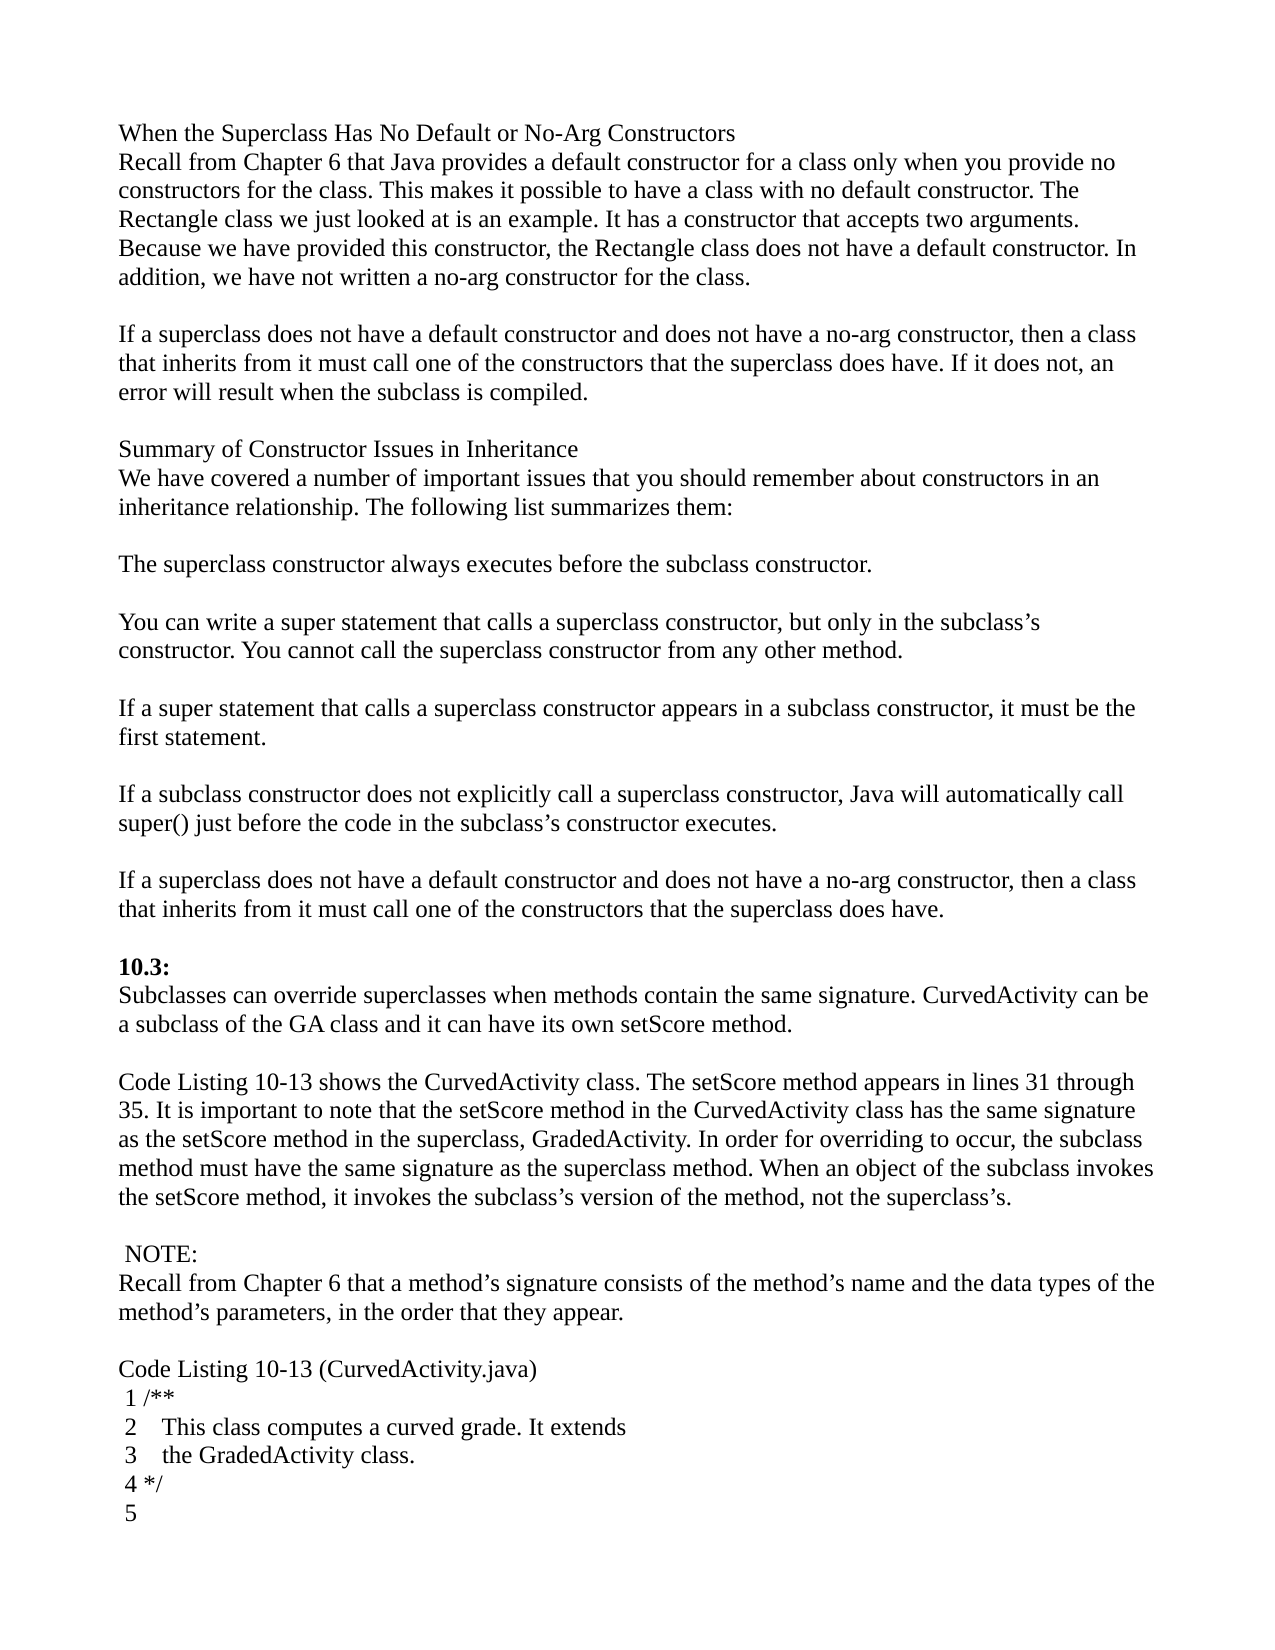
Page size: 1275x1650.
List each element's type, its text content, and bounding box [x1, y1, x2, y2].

text If a super statement that calls a superclass constructor appears in a subclass constructor, it must be the first statement. [118, 693, 1157, 751]
text You can write a super statement that calls a superclass constructor, but only in the subclass’s constructor. You cannot call the superclass constructor from any other method. [118, 607, 1157, 664]
text Code Listing 10-13 (CurvedActivity.java) [118, 1354, 1157, 1383]
text 5 [118, 1498, 1157, 1527]
text 3 the GradedActivity class. [118, 1441, 1157, 1469]
text Subclasses can override superclasses when methods contain the same signature. CurvedActivity can be a subclass of the GA class and it can have its own setScore method. [118, 981, 1157, 1038]
text 2 This class computes a curved grade. It extends [118, 1412, 1157, 1441]
text Recall from Chapter 6 that Java provides a default constructor for a class only when you provide no constructors for the class. This makes it possible to have a class with no default constructor. The Rectangle class we just looked at is an example. It has a constructor that accepts two arguments. Because we have provided this constructor, the Rectangle class does not have a default constructor. In addition, we have not written a no-arg constructor for the class. [118, 147, 1157, 291]
text NOTE: [118, 1239, 1157, 1268]
text 1 /** [118, 1383, 1157, 1412]
text If a superclass does not have a default constructor and does not have a no-arg constructor, then a class that inherits from it must call one of the constructors that the superclass does have. [118, 866, 1157, 923]
text If a superclass does not have a default constructor and does not have a no-arg constructor, then a class that inherits from it must call one of the constructors that the superclass does have. If it does not, an error will result when the subclass is compiled. [118, 319, 1157, 406]
text Summary of Constructor Issues in Inheritance [118, 434, 1157, 463]
text 4 */ [118, 1469, 1157, 1498]
text If a subclass constructor does not explicitly call a superclass constructor, Java will automatically call super() just before the code in the subclass’s constructor executes. [118, 779, 1157, 837]
text Recall from Chapter 6 that a method’s signature consists of the method’s name and the data types of the method’s parameters, in the order that they appear. [118, 1268, 1157, 1326]
text When the Superclass Has No Default or No-Arg Constructors [118, 118, 1157, 147]
text We have covered a number of important issues that you should remember about constructors in an inheritance relationship. The following list summarizes them: [118, 463, 1157, 521]
text The superclass constructor always executes before the subclass constructor. [118, 549, 1157, 578]
text Code Listing 10-13 shows the CurvedActivity class. The setScore method appears in lines 31 through 35. It is important to note that the setScore method in the CurvedActivity class has the same signature as the setScore method in the superclass, GradedActivity. In order for overriding to occur, the subclass method must have the same signature as the superclass method. When an object of the subclass invokes the setScore method, it invokes the subclass’s version of the method, not the superclass’s. [118, 1067, 1157, 1211]
text 10.3: [118, 952, 1157, 981]
